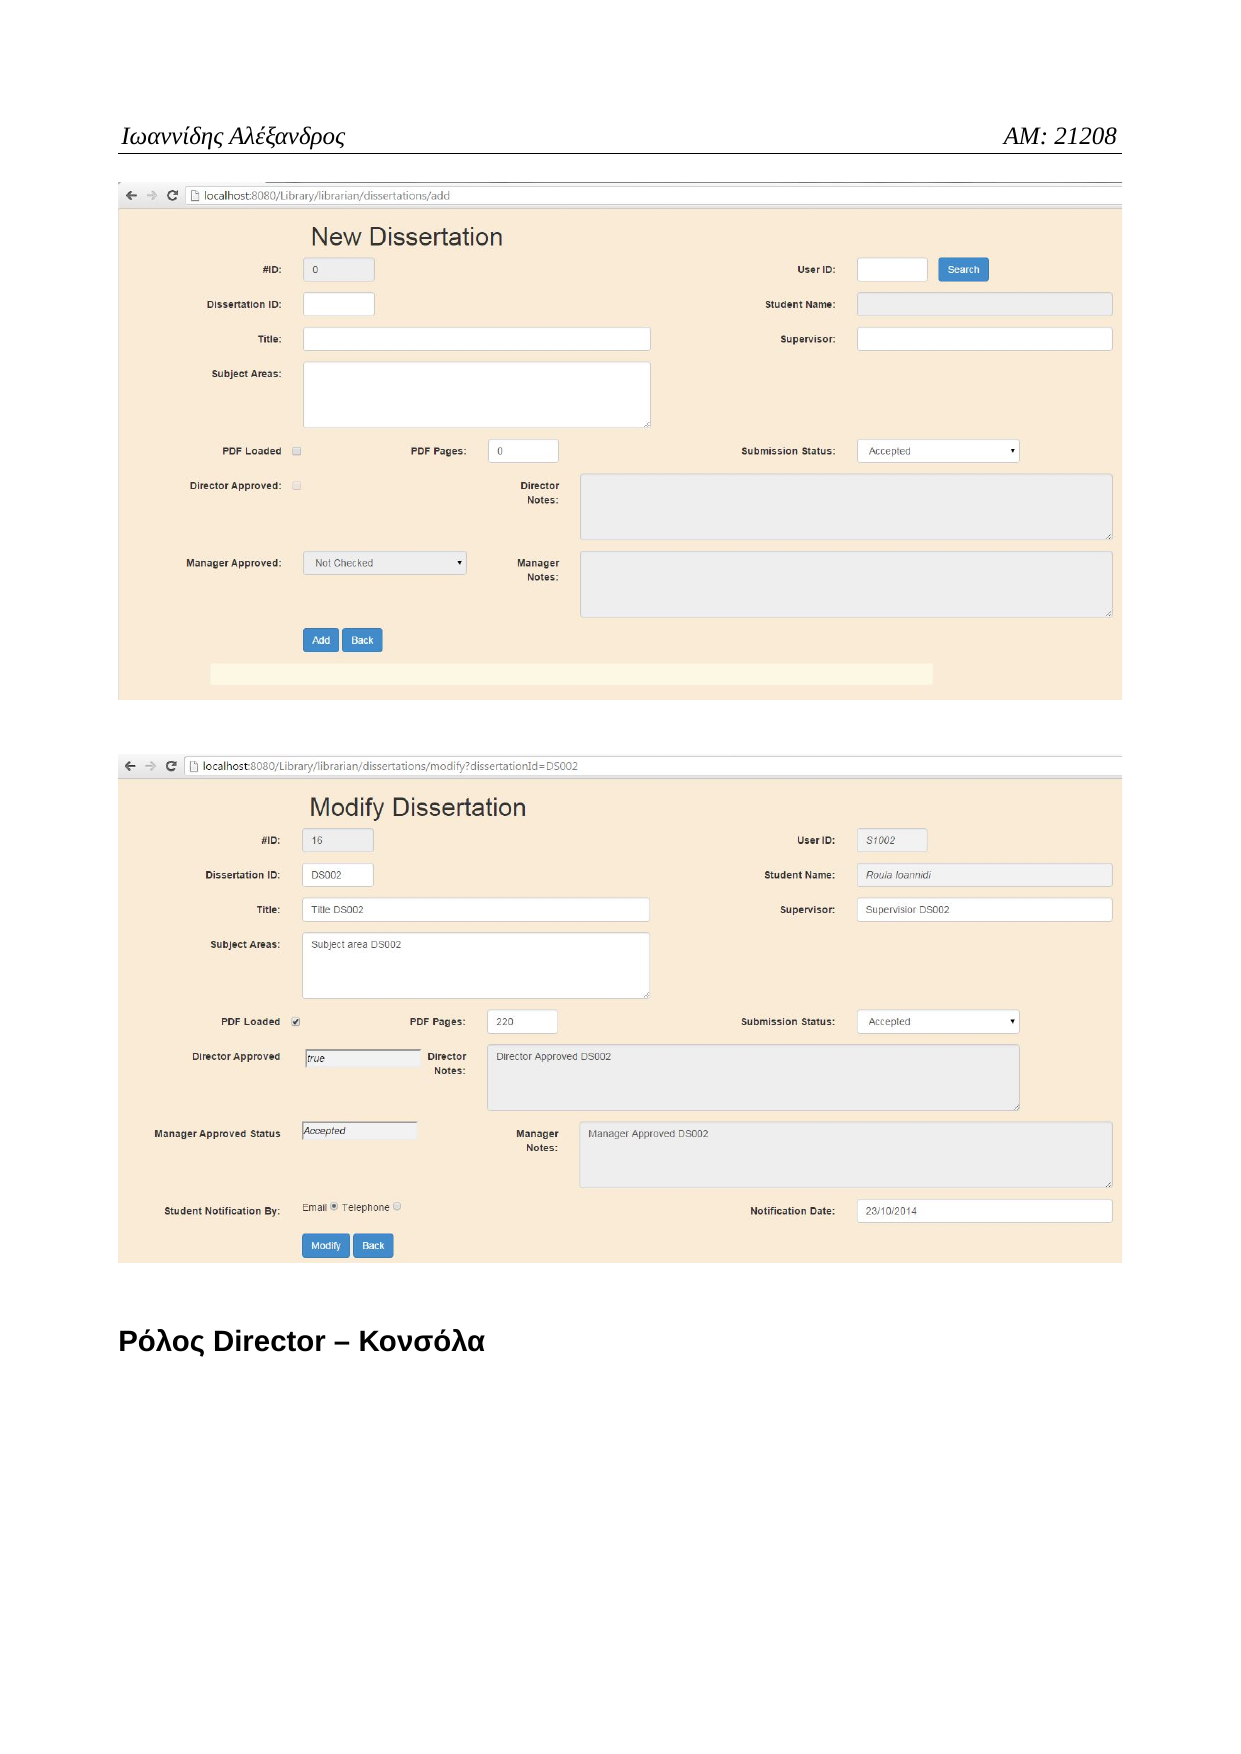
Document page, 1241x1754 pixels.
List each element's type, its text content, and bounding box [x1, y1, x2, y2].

subtitle Ρόλος Director – Κονσόλα [118, 1324, 1122, 1357]
picture [118, 182, 1123, 700]
picture [118, 754, 1123, 1263]
